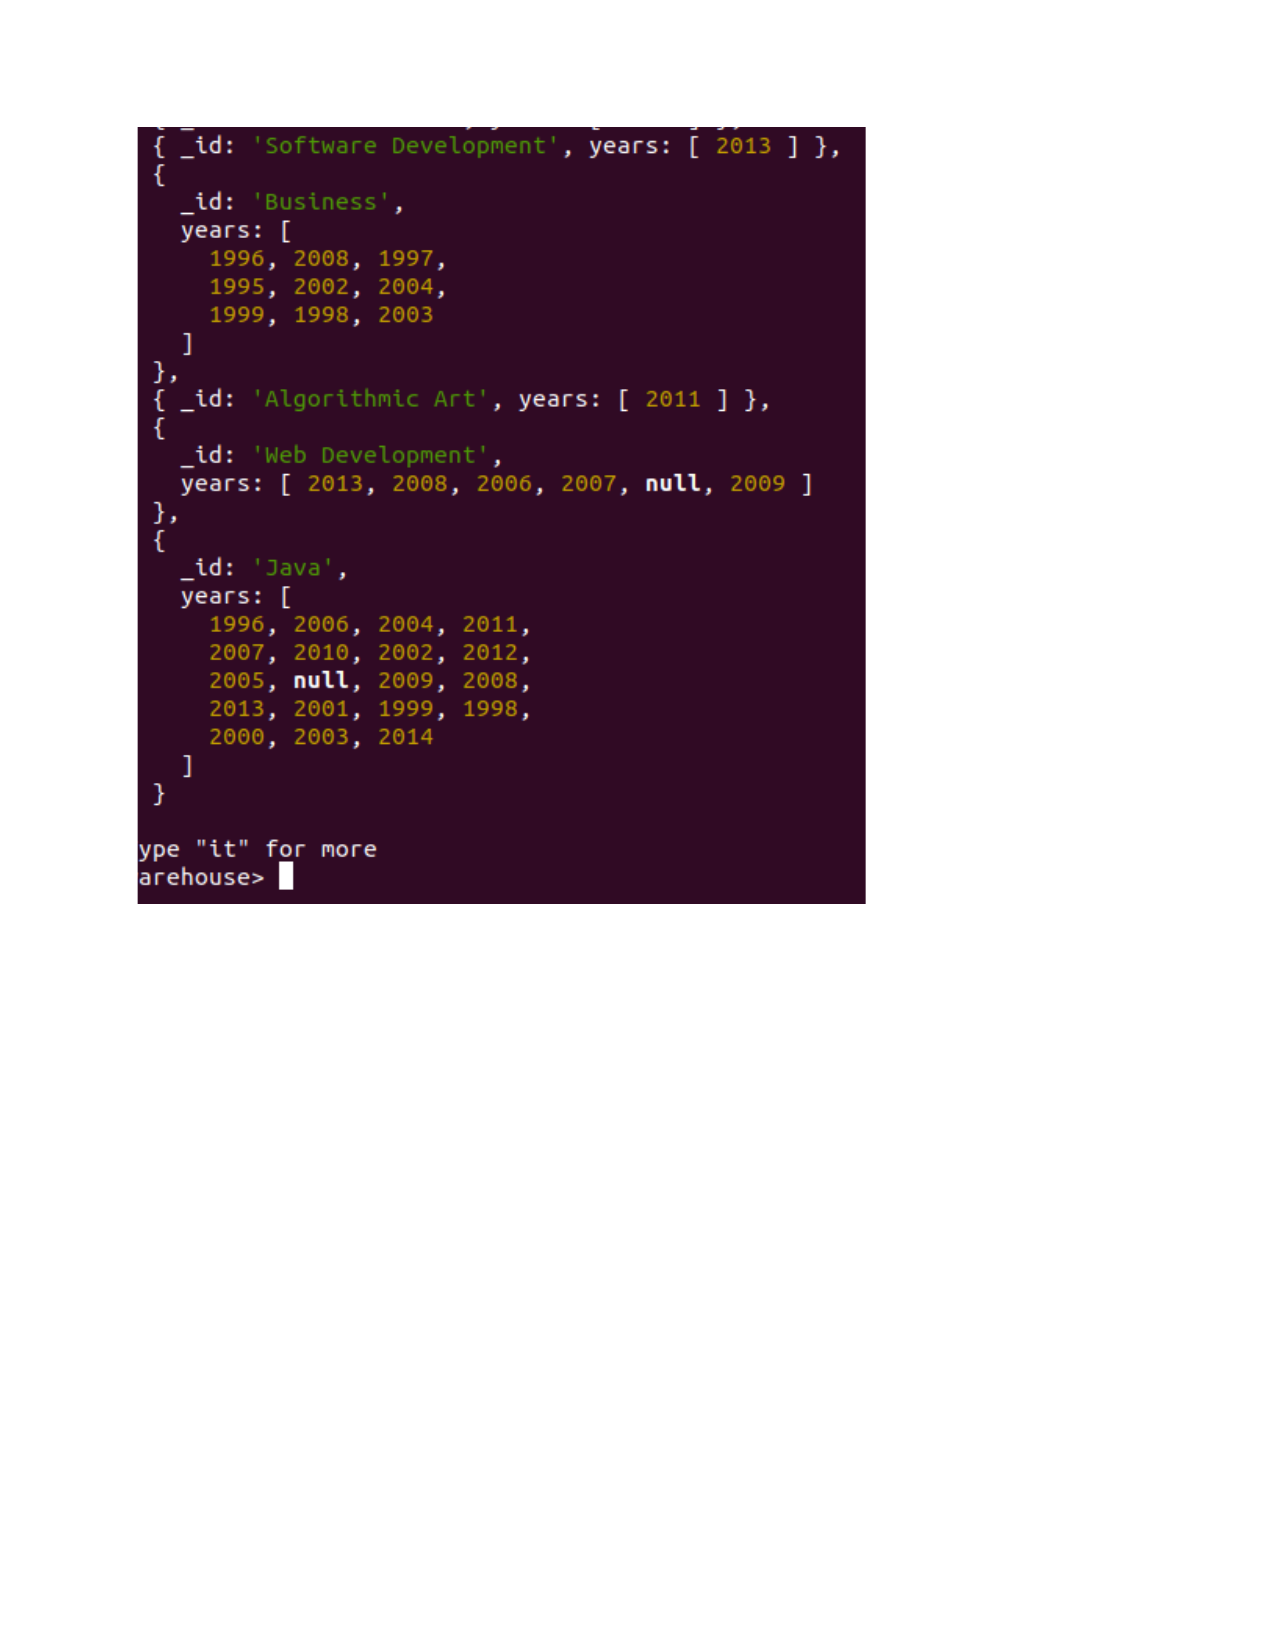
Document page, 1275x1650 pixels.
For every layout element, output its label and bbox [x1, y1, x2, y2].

picture [137, 127, 866, 904]
